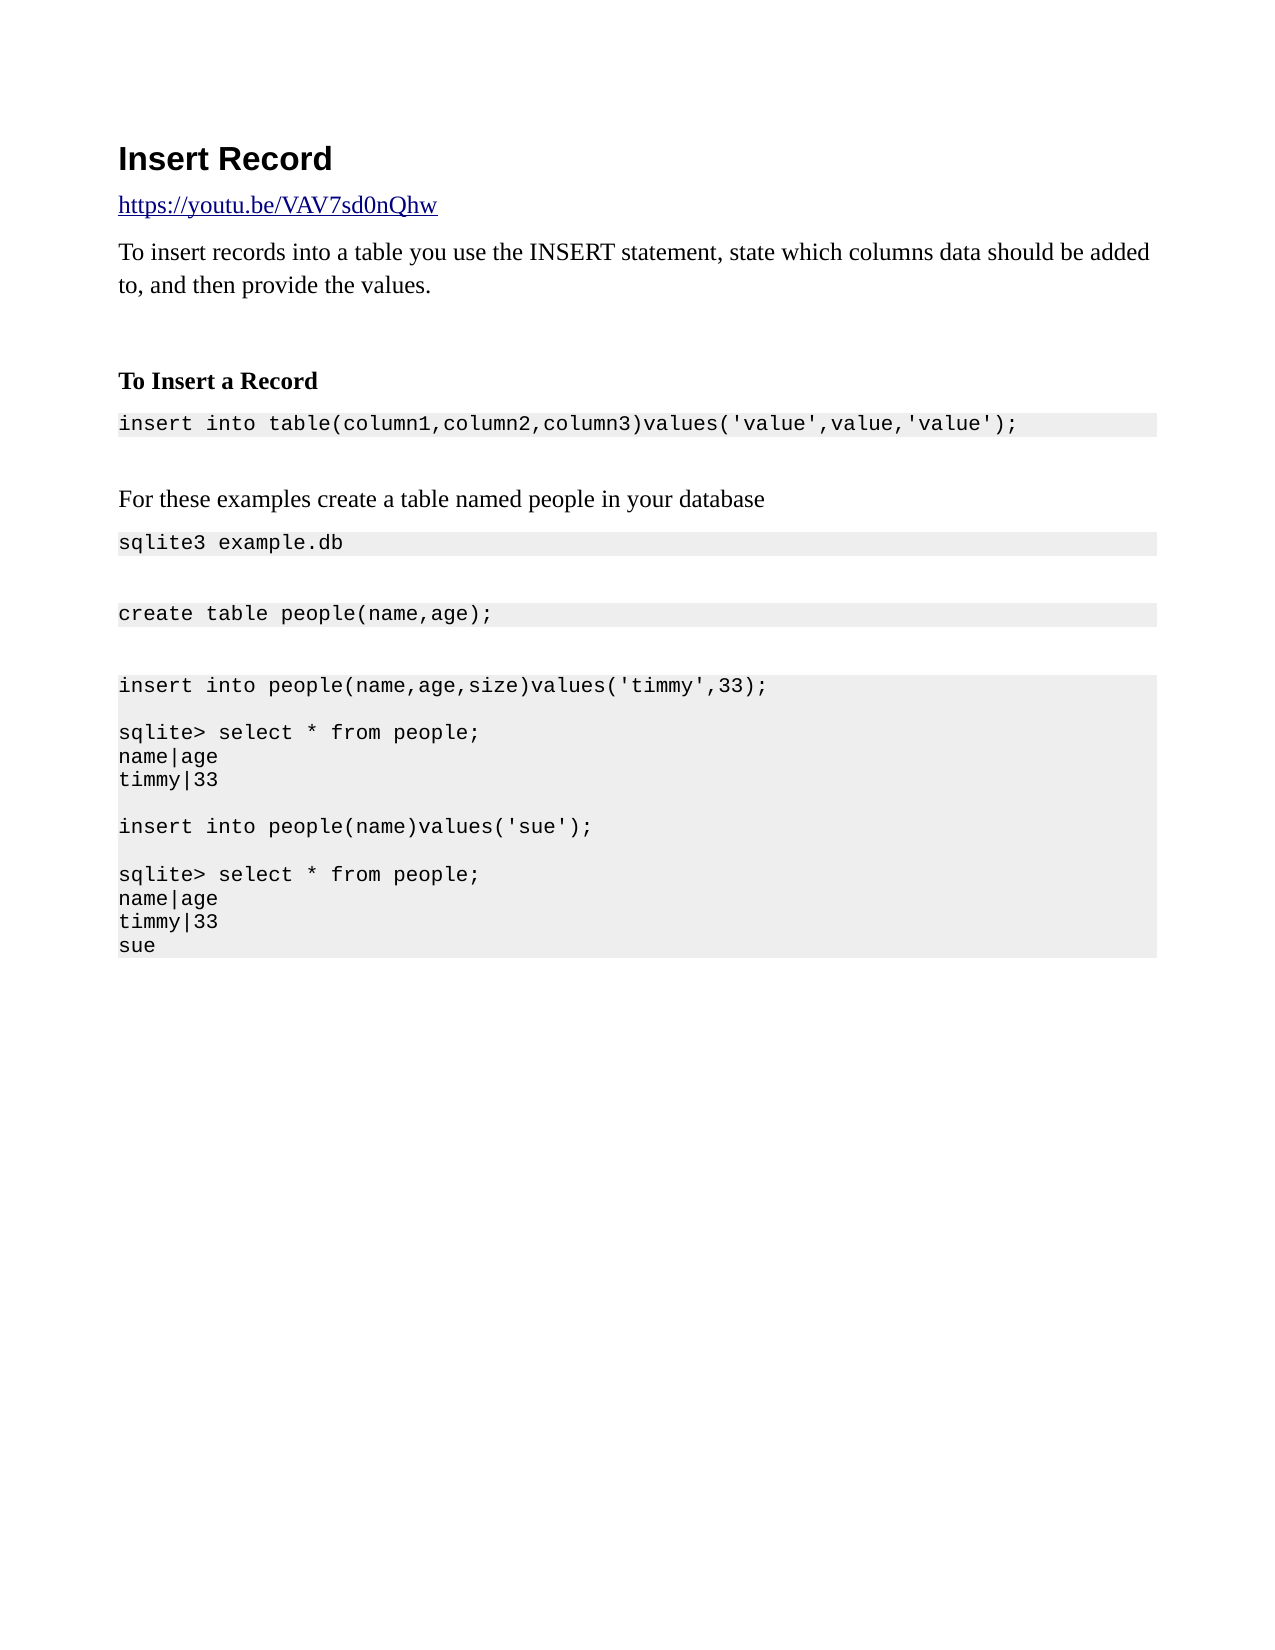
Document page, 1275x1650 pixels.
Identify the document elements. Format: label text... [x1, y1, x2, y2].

text insert into people(name,age,size)values('timmy',33); [118, 675, 1157, 698]
text sqlite> select * from people; [118, 722, 1157, 746]
text insert into people(name)values('sue'); [118, 817, 1157, 840]
text To insert records into a table you use the INSERT statement, state which columns data should be added to, and then provide the values. [118, 237, 1157, 299]
text sue [118, 935, 1157, 958]
text insert into table(column1,column2,column3)values('value',value,'value'); [118, 413, 1157, 437]
text sqlite3 example.db [118, 532, 1157, 556]
text timmy|33 [118, 911, 1157, 935]
text name|age [118, 887, 1157, 911]
text To Insert a Record [118, 366, 1157, 394]
text For these examples create a table named people in your database [118, 484, 1157, 513]
subtitle Insert Record [118, 139, 1157, 177]
text https://youtu.be/VAV7sd0nQhw [118, 190, 1157, 219]
text name|age [118, 746, 1157, 769]
text sqlite> select * from people; [118, 864, 1157, 887]
text timmy|33 [118, 769, 1157, 793]
text create table people(name,age); [118, 603, 1157, 627]
